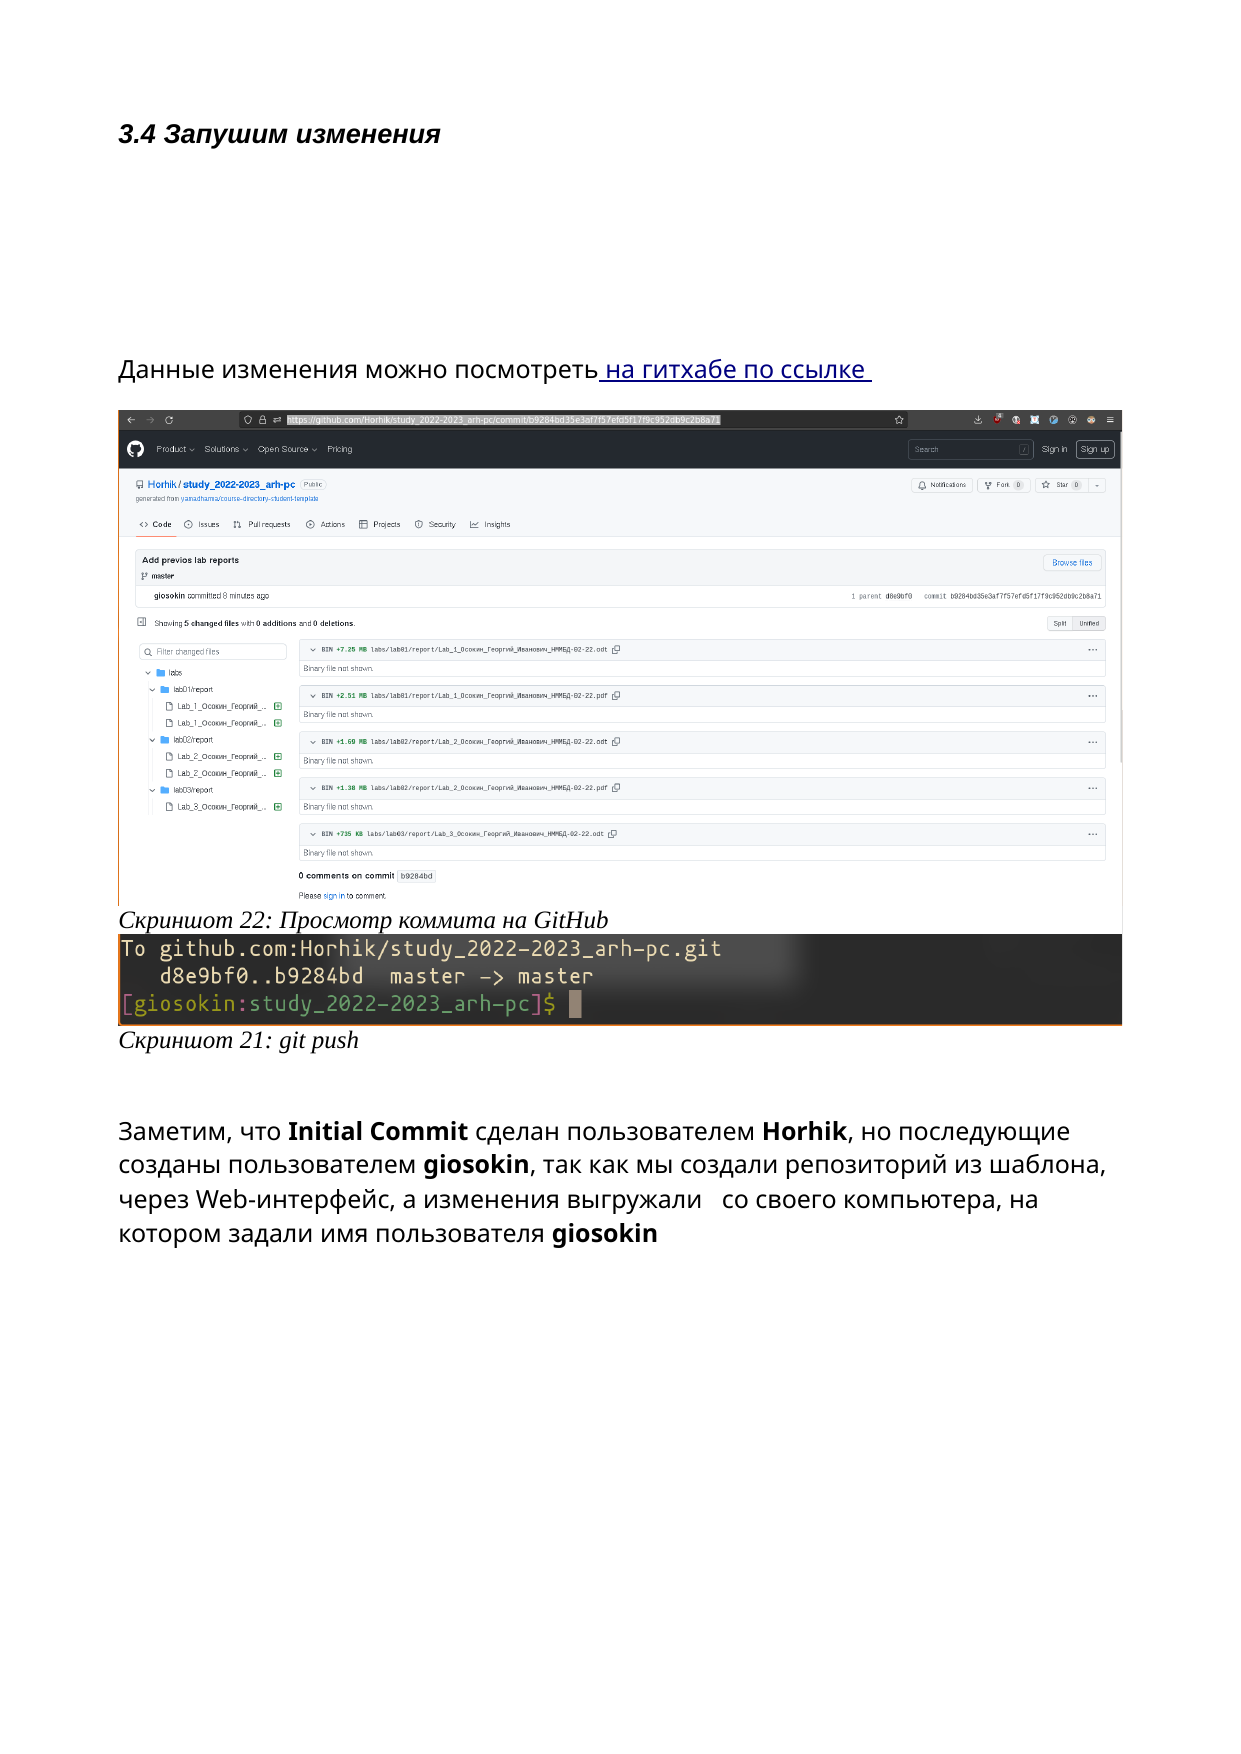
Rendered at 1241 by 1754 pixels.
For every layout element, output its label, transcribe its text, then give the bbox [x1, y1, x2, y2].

text Скриншот 21: git push [118, 1026, 1122, 1054]
text Скриншот 22: Просмотр коммита на GitHub [118, 906, 1122, 934]
text Данные изменения можно посмотреть на гитхабе по ссылке [118, 352, 1122, 386]
subtitle 3.4 Запушим изменения [118, 118, 1122, 149]
picture [118, 410, 1123, 1026]
text Заметим, что Initial Commit сделан пользователем Horhik, но последующие созданы пользователем giosokin, так как мы создали репозиторий из шаблона, через Web-интерфейс, а изменения выгружали со своего компьютера, на котором задали имя пользователя giosokin [118, 1113, 1122, 1249]
